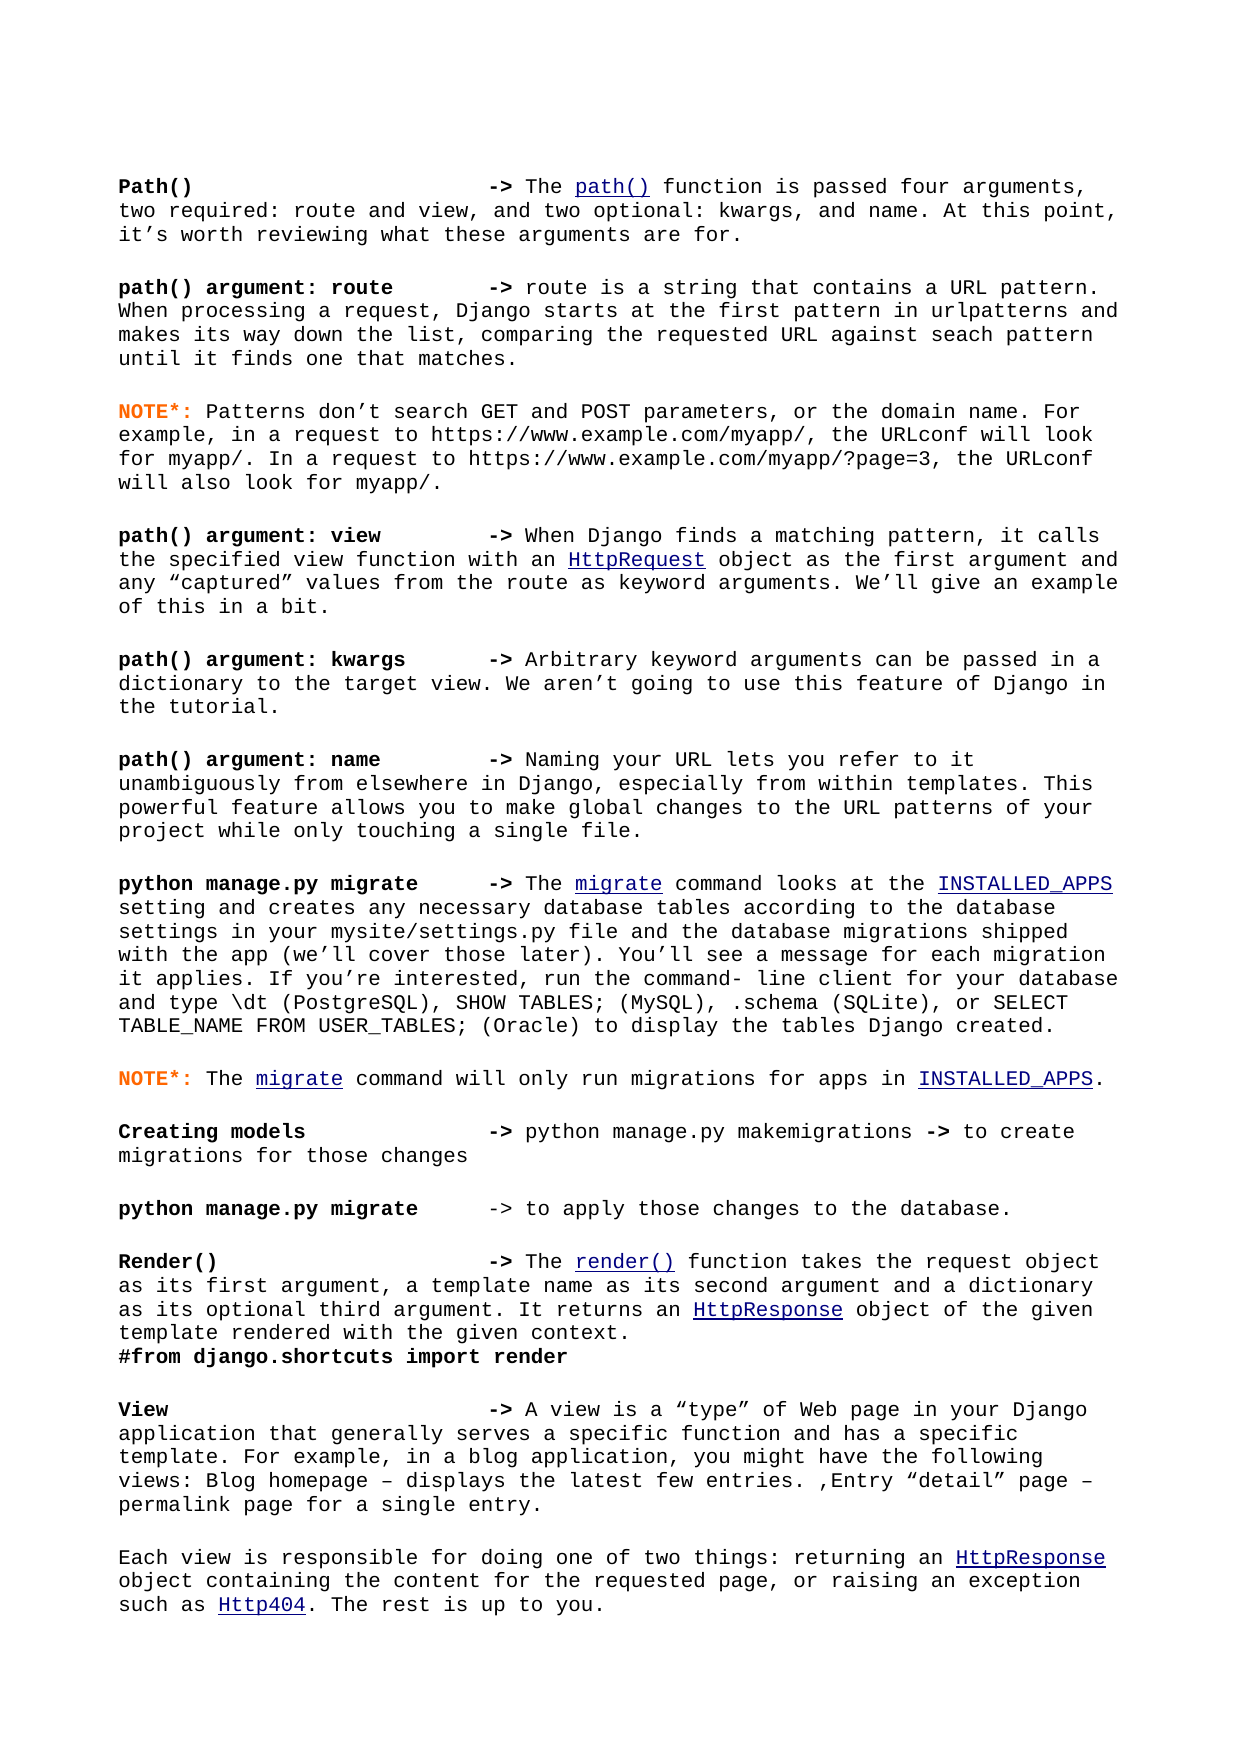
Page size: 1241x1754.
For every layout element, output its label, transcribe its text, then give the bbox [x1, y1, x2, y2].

text Render() -> The render() function takes the request object as its first argument, a template name as its second argument and a dictionary as its optional third argument. It returns an HttpResponse object of the given template rendered with the given context. #from django.shortcuts import render [118, 1251, 1122, 1370]
text Each view is responsible for doing one of two things: returning an HttpResponse object containing the content for the requested page, or raising an exception such as Http404. The rest is up to you. [118, 1547, 1122, 1618]
text Path() -> The path() function is passed four arguments, two required: route and view, and two optional: kwargs, and name. At this point, it’s worth reviewing what these arguments are for. [118, 176, 1122, 247]
text NOTE*: The migrate command will only run migrations for apps in INSTALLED_APPS. [118, 1068, 1122, 1092]
text python manage.py migrate -> The migrate command looks at the INSTALLED_APPS setting and creates any necessary database tables according to the database settings in your mysite/settings.py file and the database migrations shipped with the app (we’ll cover those later). You’ll see a message for each migration it applies. If you’re interested, run the command- line client for your database and type \dt (PostgreSQL), SHOW TABLES; (MySQL), .schema (SQLite), or SELECT TABLE_NAME FROM USER_TABLES; (Oracle) to display the tables Django created. [118, 873, 1122, 1039]
text path() argument: view -> When Django finds a matching pattern, it calls the specified view function with an HttpRequest object as the first argument and any “captured” values from the route as keyword arguments. We’ll give an example of this in a bit. [118, 525, 1122, 619]
text path() argument: route -> route is a string that contains a URL pattern. When processing a request, Django starts at the first pattern in urlpatterns and makes its way down the list, comparing the requested URL against seach pattern until it finds one that matches. [118, 277, 1122, 371]
text View -> A view is a “type” of Web page in your Django application that generally serves a specific function and has a specific template. For example, in a blog application, you might have the following views: Blog homepage – displays the latest few entries. ,Entry “detail” page – permalink page for a single entry. [118, 1399, 1122, 1517]
text path() argument: name -> Naming your URL lets you refer to it unambiguously from elsewhere in Django, especially from within templates. This powerful feature allows you to make global changes to the URL patterns of your project while only touching a single file. [118, 749, 1122, 844]
text NOTE*: Patterns don’t search GET and POST parameters, or the domain name. For example, in a request to https://www.example.com/myapp/, the URLconf will look for myapp/. In a request to https://www.example.com/myapp/?page=3, the URLconf will also look for myapp/. [118, 401, 1122, 495]
text path() argument: kwargs -> Arbitrary keyword arguments can be passed in a dictionary to the target view. We aren’t going to use this feature of Django in the tutorial. [118, 649, 1122, 720]
text python manage.py migrate -> to apply those changes to the database. [118, 1198, 1122, 1222]
text Creating models -> python manage.py makemigrations -> to create migrations for those changes [118, 1122, 1122, 1169]
